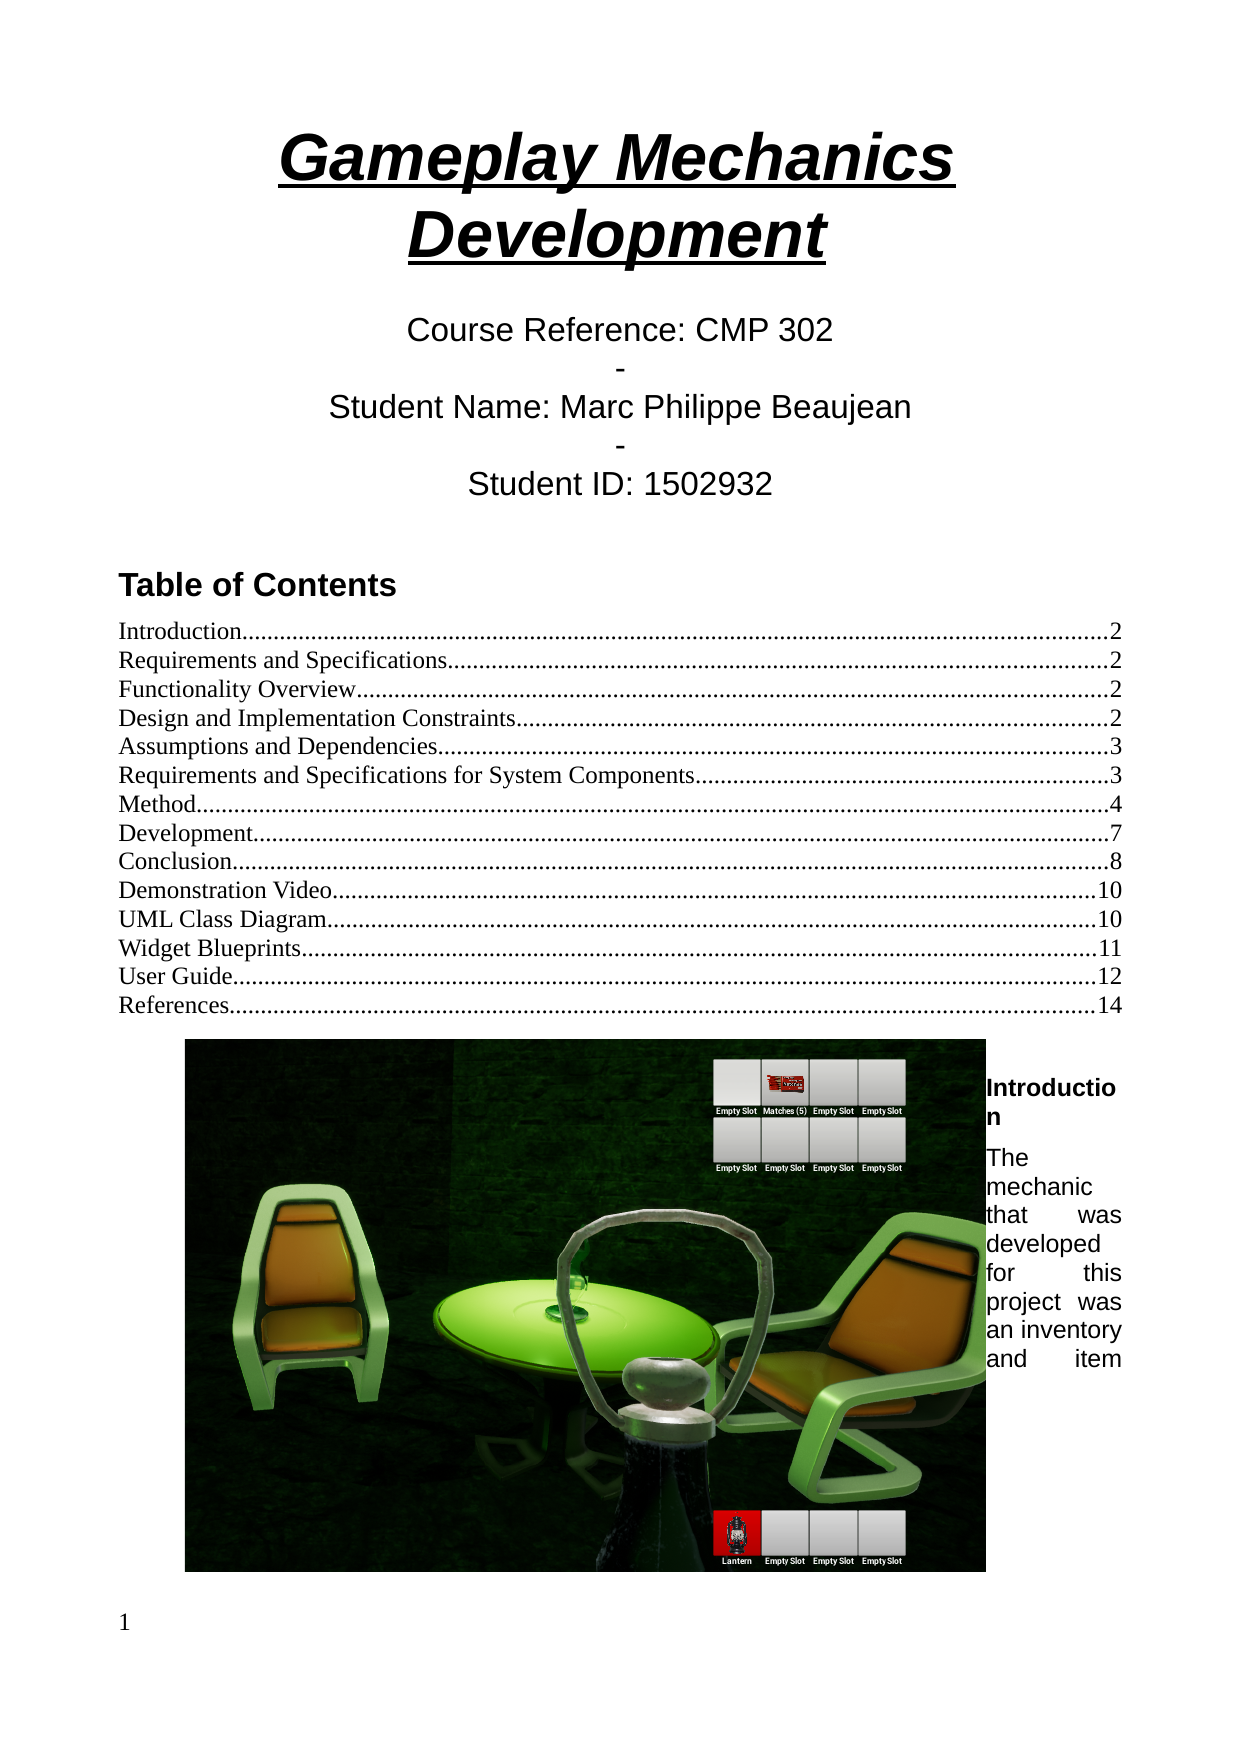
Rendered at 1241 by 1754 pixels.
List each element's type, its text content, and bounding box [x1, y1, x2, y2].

text Student Name: Marc Philippe Beaujean [118, 387, 1122, 425]
text Functionality Overview 2 [118, 674, 1122, 703]
subtitle [118, 1073, 184, 1130]
text Development 7 [118, 818, 1122, 846]
text Requirements and Specifications 2 [118, 645, 1122, 674]
text Student ID: 1502932 [118, 464, 1122, 502]
text - [118, 425, 1122, 464]
text Conclusion 8 [118, 846, 1122, 875]
text UML Class Diagram 10 [118, 904, 1122, 933]
text Method 4 [118, 789, 1122, 818]
text Design and Implementation Constraints 2 [118, 703, 1122, 731]
text Course Reference: CMP 302 [118, 310, 1122, 348]
text Widget Blueprints 11 [118, 933, 1122, 961]
text Assumptions and Dependencies 3 [118, 731, 1122, 760]
text Introduction 2 [118, 616, 1122, 645]
text User Guide 12 [118, 961, 1122, 990]
subtitle Introduction [986, 1073, 1122, 1130]
text References 14 [118, 990, 1122, 1019]
text Demonstration Video 10 [118, 875, 1122, 904]
text [118, 1143, 184, 1373]
text Gameplay Mechanics Development [118, 118, 1122, 271]
text - [118, 348, 1122, 387]
picture [184, 1039, 986, 1572]
subtitle Table of Contents [118, 566, 1122, 604]
text Requirements and Specifications for System Components 3 [118, 760, 1122, 789]
text The mechanic that was developed for this project was an inventory and item [986, 1143, 1122, 1373]
